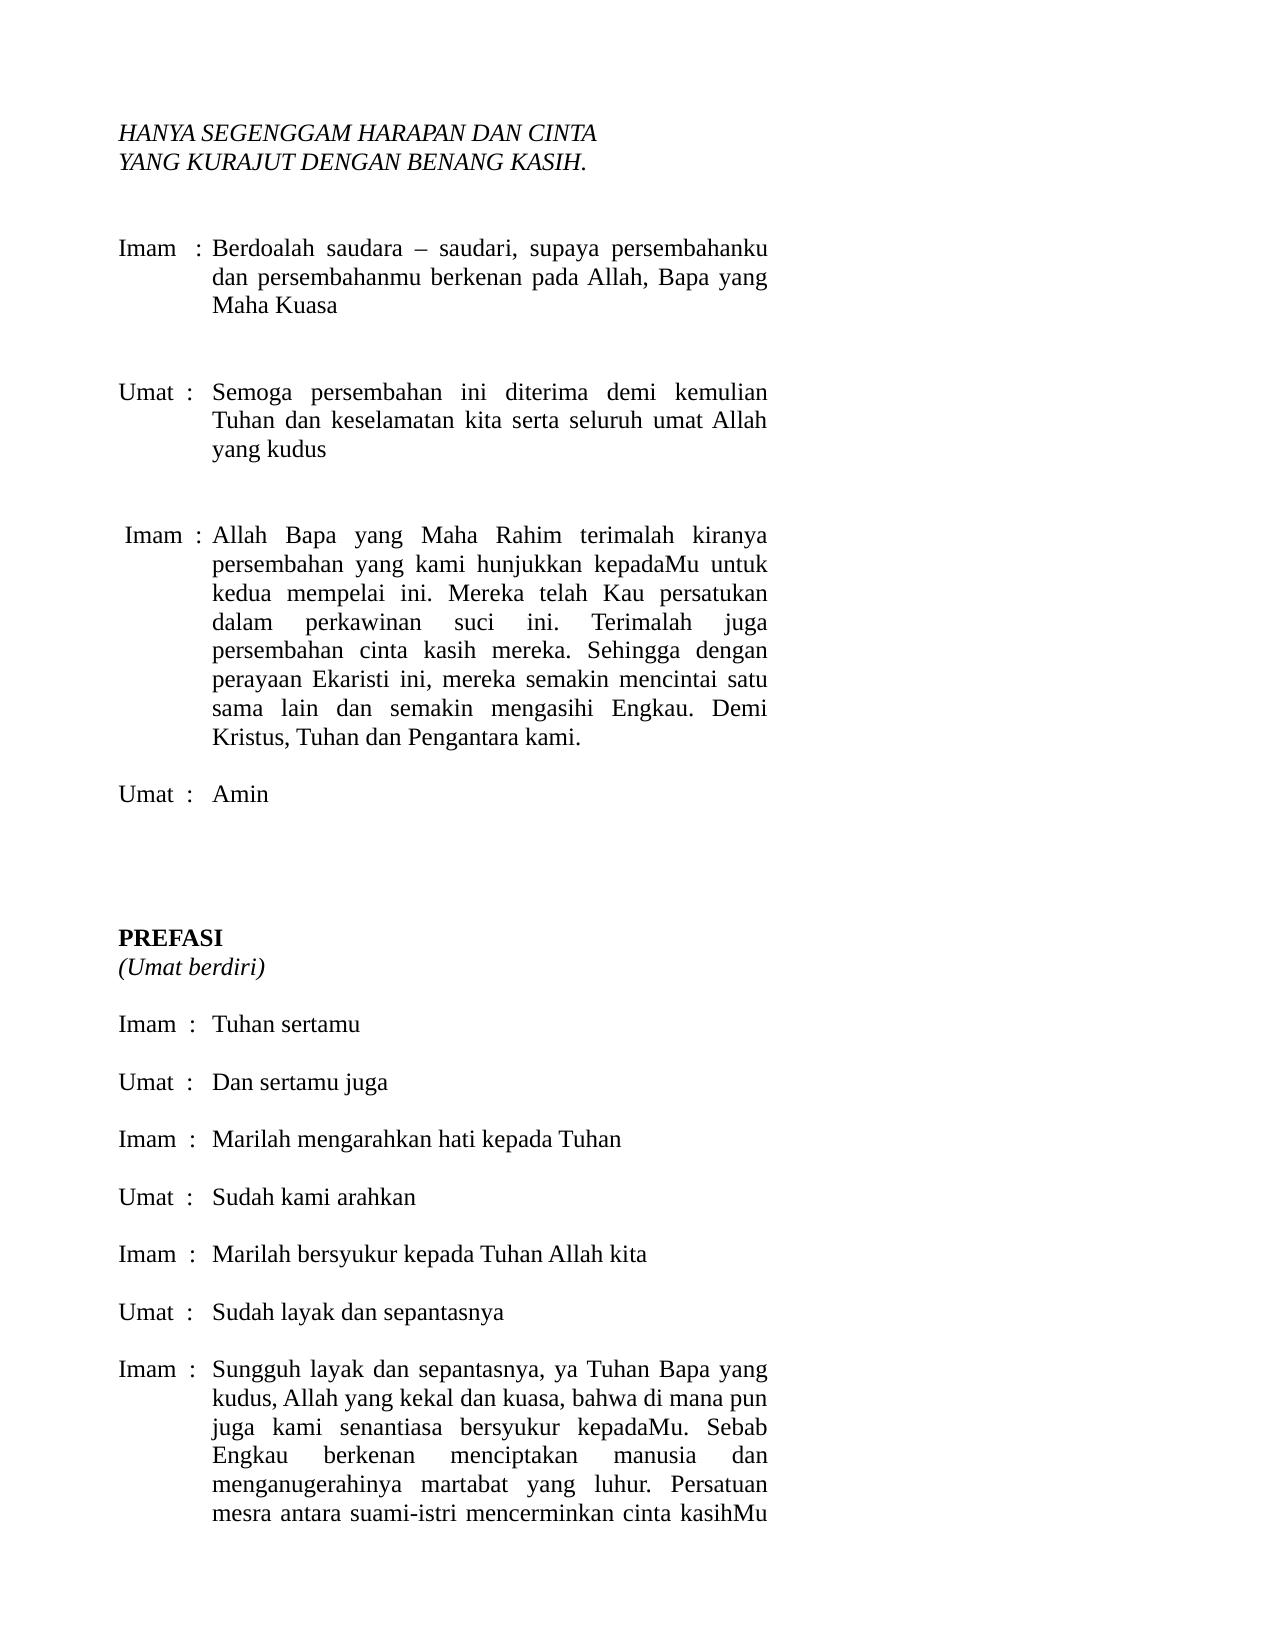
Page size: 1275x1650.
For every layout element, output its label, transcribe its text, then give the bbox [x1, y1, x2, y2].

text (Umat berdiri) [118, 952, 1157, 981]
text PREFASI [118, 923, 1157, 952]
table_header Imam : Umat : Imam : Umat : Imam : Umat : Imam : [118, 1009, 212, 1527]
table_header Berdoalah saudara – saudari, supaya persembahanku dan persembahanmu berkenan pada Allah, Bapa yang Maha Kuasa Semoga persembahan ini diterima demi kemulian Tuhan dan keselamatan kita serta seluruh umat Allah yang kudus Allah Bapa yang Maha Rahim terimalah kiranya persembahan yang kami hunjukkan kepadaMu untuk kedua mempelai ini. Mereka telah Kau persatukan dalam perkawinan suci ini. Terimalah juga persembahan cinta kasih mereka. Sehingga dengan perayaan Ekaristi ini, mereka semakin mencintai satu sama lain dan semakin mengasihi Engkau. Demi Kristus, Tuhan dan Pengantara kami. Amin [212, 233, 768, 808]
table_header Imam : Umat : Imam : Umat : [118, 233, 212, 808]
text YANG KURAJUT DENGAN BENANG KASIH. [118, 147, 1157, 176]
text HANYA SEGENGGAM HARAPAN DAN CINTA [118, 118, 1157, 147]
table_header Tuhan sertamu Dan sertamu juga Marilah mengarahkan hati kepada Tuhan Sudah kami arahkan Marilah bersyukur kepada Tuhan Allah kita Sudah layak dan sepantasnya Sungguh layak dan sepantasnya, ya Tuhan Bapa yang kudus, Allah yang kekal dan kuasa, bahwa di mana pun juga kami senantiasa bersyukur kepadaMu. Sebab Engkau berkenan menciptakan manusia dan menganugerahinya martabat yang luhur. Persatuan mesra antara suami-istri mencerminkan cinta kasihMu [212, 1009, 768, 1527]
